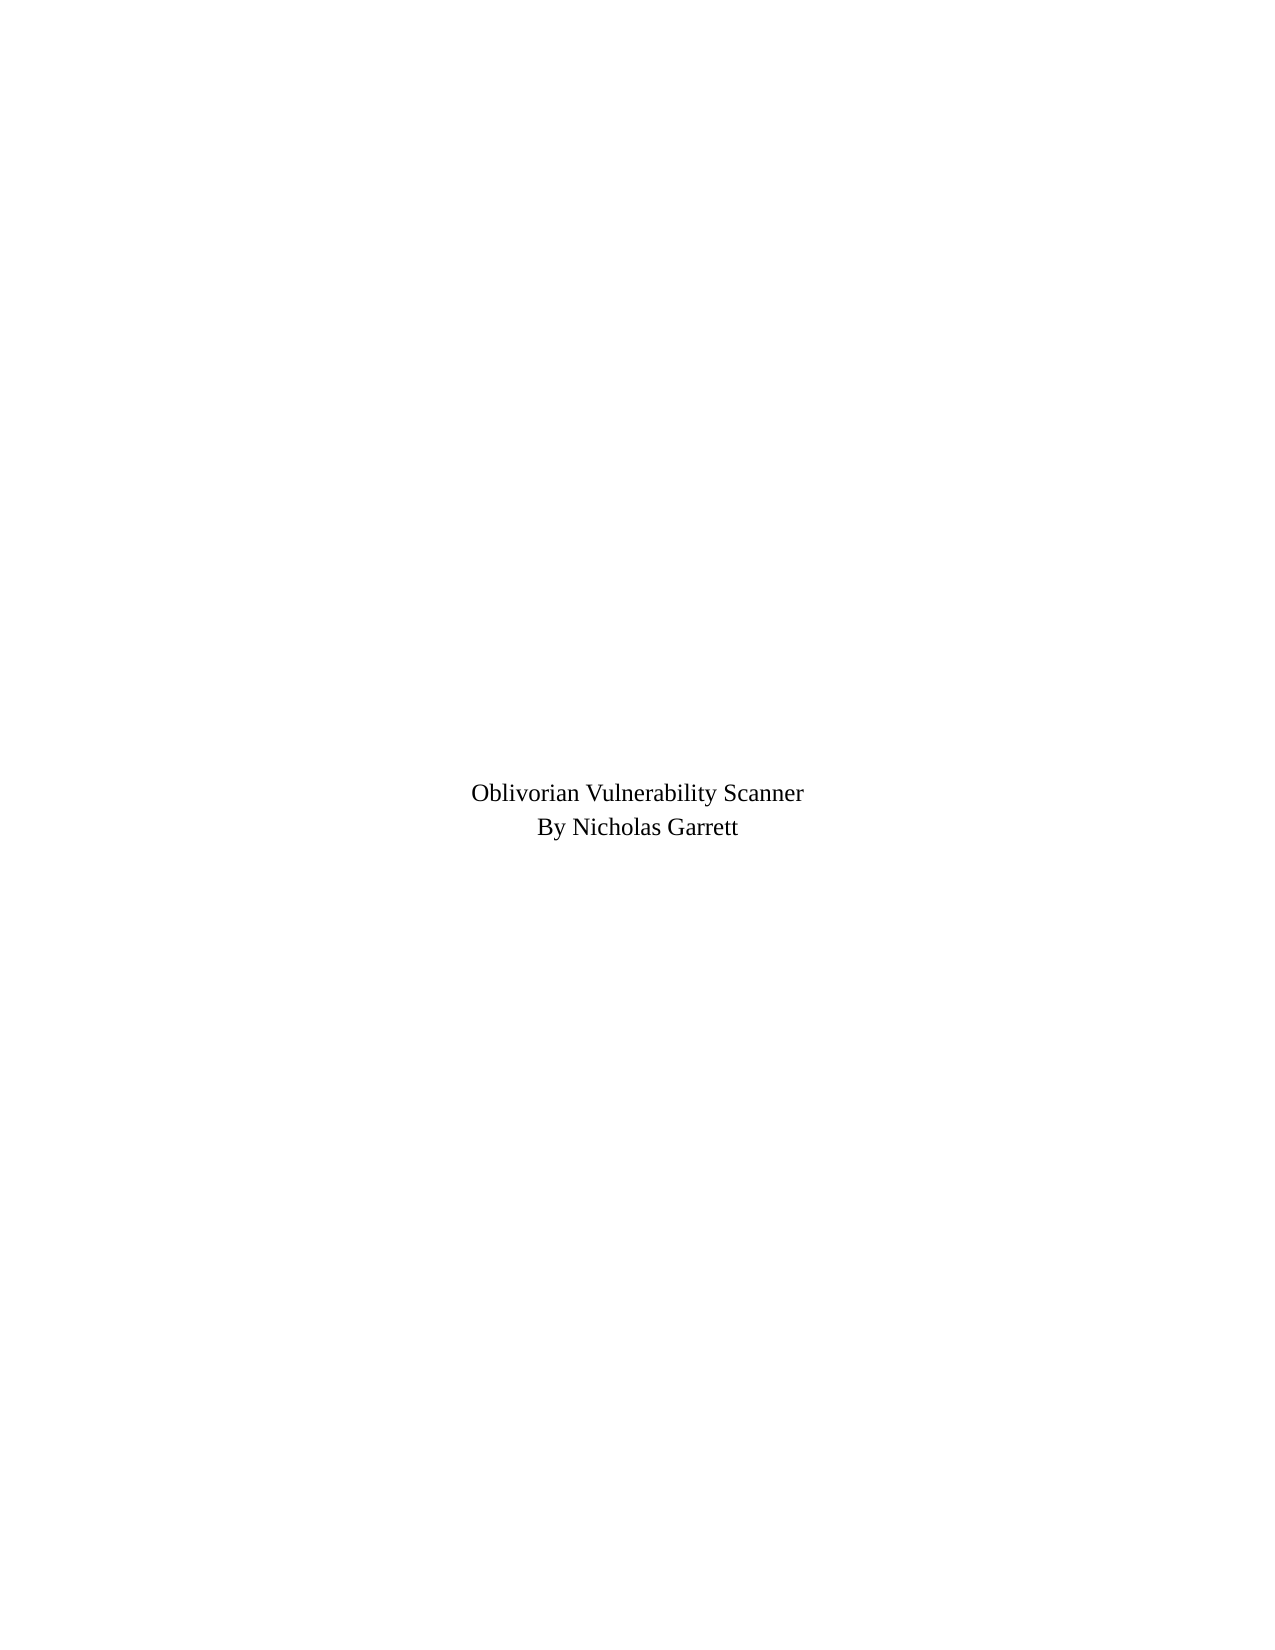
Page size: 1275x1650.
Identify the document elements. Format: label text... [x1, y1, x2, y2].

text Oblivorian Vulnerability Scanner [118, 778, 1157, 807]
text By Nicholas Garrett [118, 812, 1157, 840]
